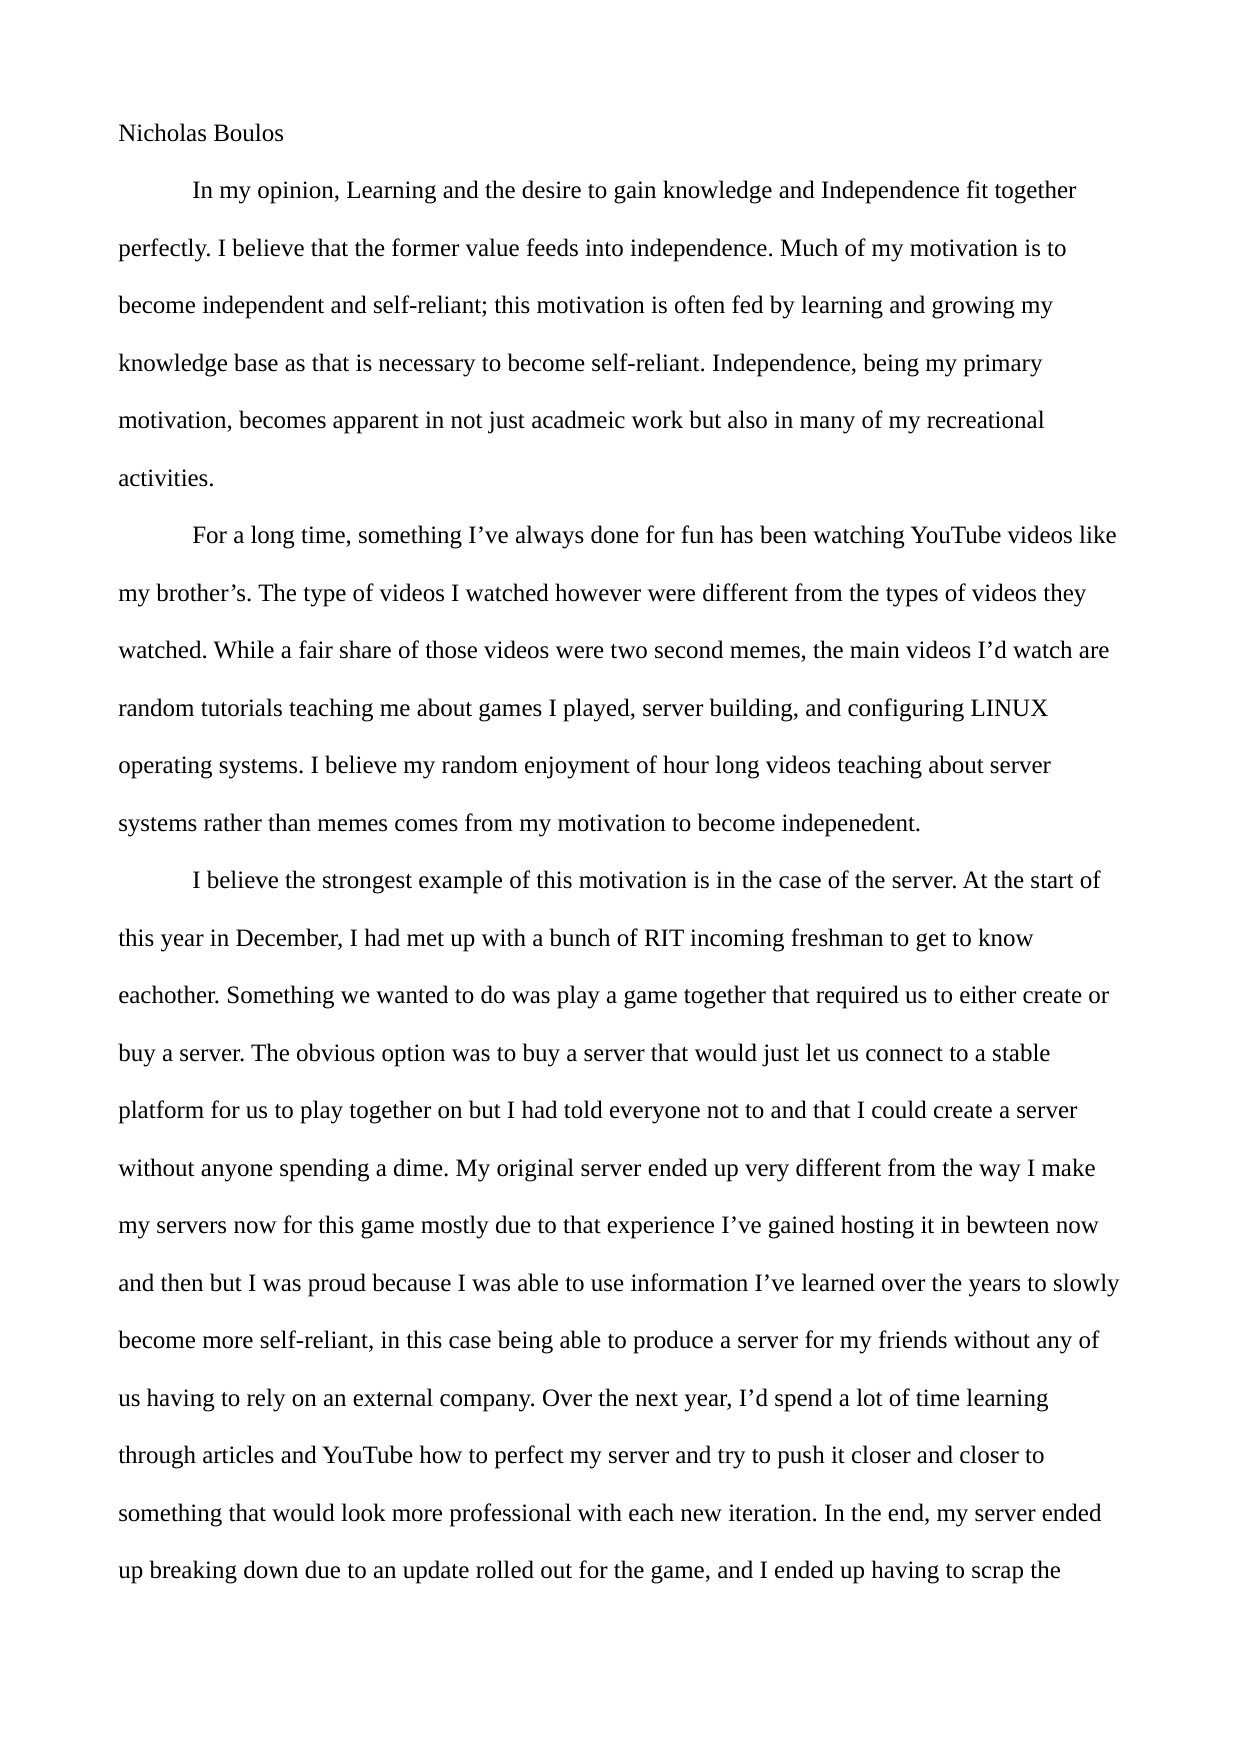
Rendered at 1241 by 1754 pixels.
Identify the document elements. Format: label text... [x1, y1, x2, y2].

text In my opinion, Learning and the desire to gain knowledge and Independence fit together perfectly. I believe that the former value feeds into independence. Much of my motivation is to become independent and self-reliant; this motivation is often fed by learning and growing my knowledge base as that is necessary to become self-reliant. Independence, being my primary motivation, becomes apparent in not just acadmeic work but also in many of my recreational activities. [118, 176, 1122, 492]
text For a long time, something I’ve always done for fun has been watching YouTube videos like my brother’s. The type of videos I watched however were different from the types of videos they watched. While a fair share of those videos were two second memes, the main videos I’d watch are random tutorials teaching me about games I played, server building, and configuring LINUX operating systems. I believe my random enjoyment of hour long videos teaching about server systems rather than memes comes from my motivation to become indepenedent. [118, 521, 1122, 837]
text I believe the strongest example of this motivation is in the case of the server. At the start of this year in December, I had met up with a bunch of RIT incoming freshman to get to know eachother. Something we wanted to do was play a game together that required us to either create or buy a server. The obvious option was to buy a server that would just let us connect to a stable platform for us to play together on but I had told everyone not to and that I could create a server without anyone spending a dime. My original server ended up very different from the way I make my servers now for this game mostly due to that experience I’ve gained hosting it in bewteen now and then but I was proud because I was able to use information I’ve learned over the years to slowly become more self-reliant, in this case being able to produce a server for my friends without any of us having to rely on an external company. Over the next year, I’d spend a lot of time learning through articles and YouTube how to perfect my server and try to push it closer and closer to something that would look more professional with each new iteration. In the end, my server ended up breaking down due to an update rolled out for the game, and I ended up having to scrap the [118, 866, 1122, 1584]
text Nicholas Boulos [118, 118, 1122, 147]
